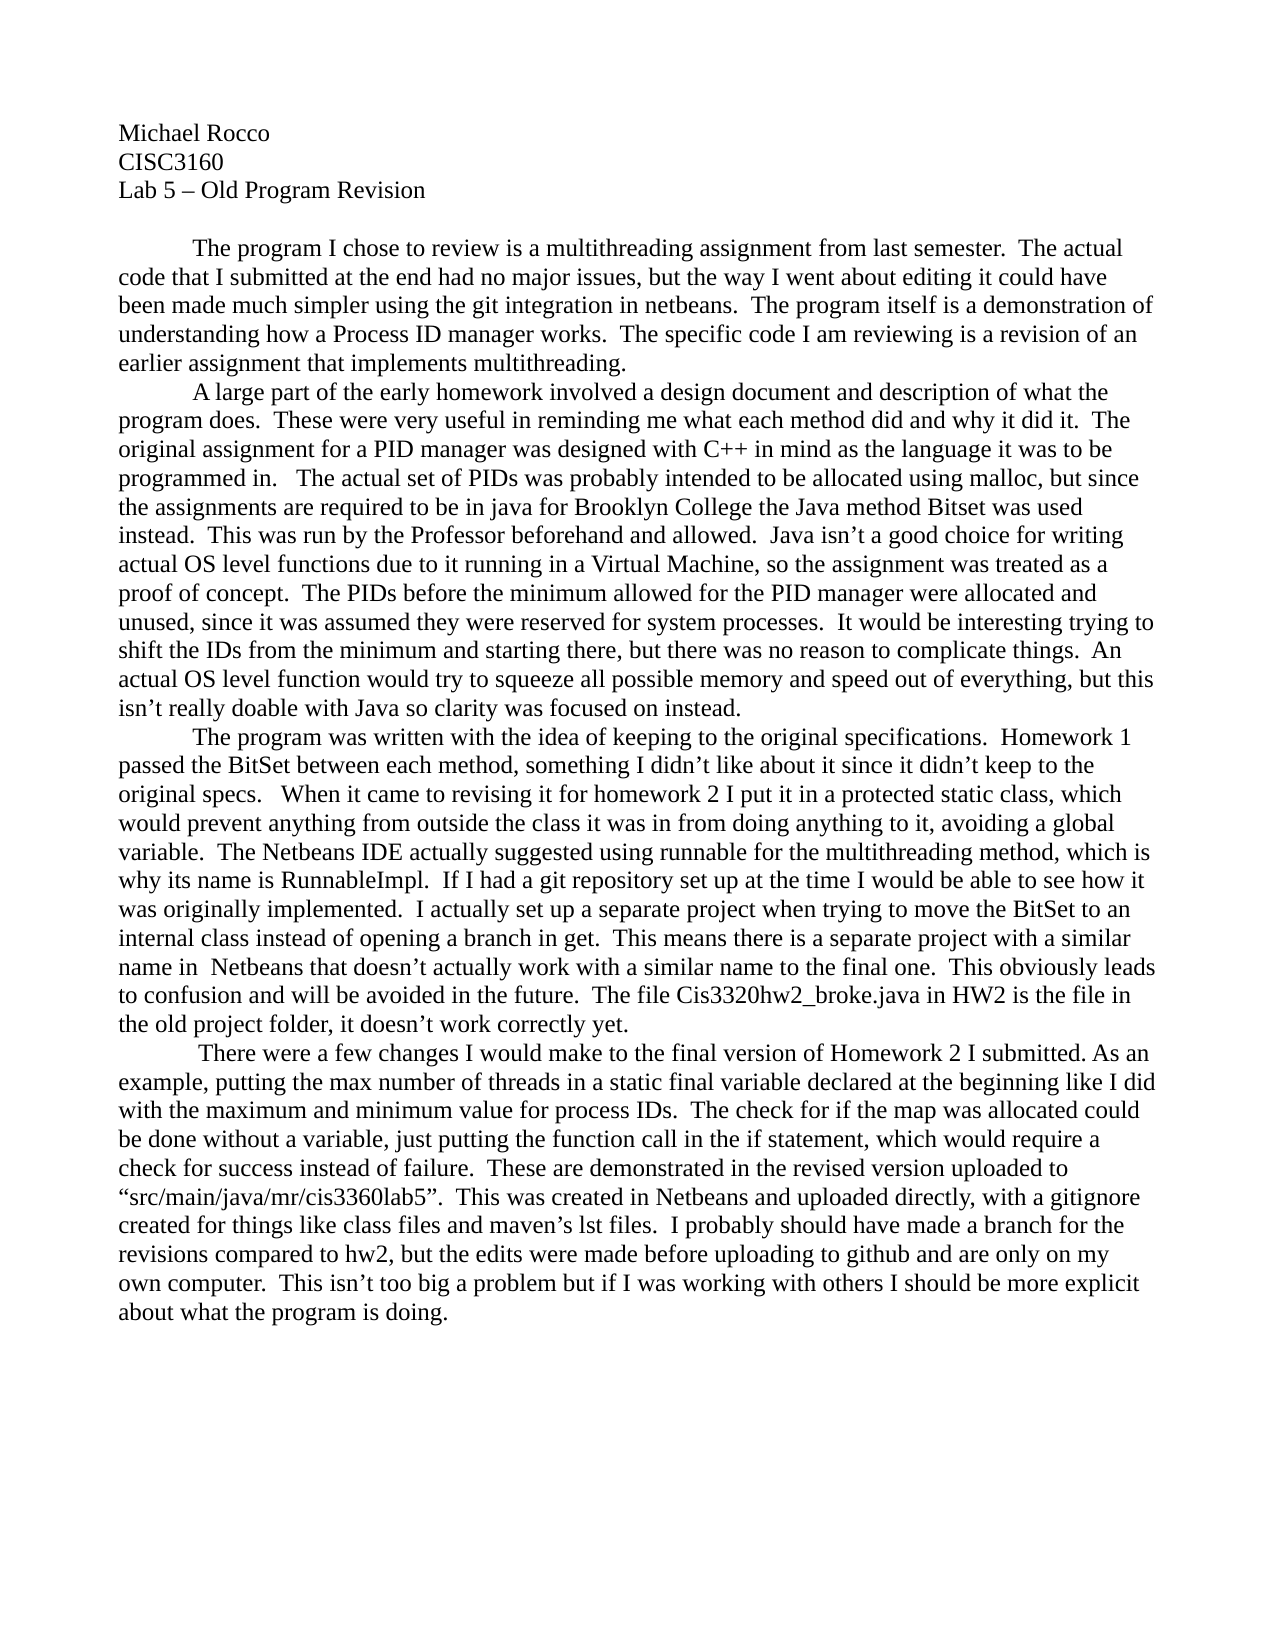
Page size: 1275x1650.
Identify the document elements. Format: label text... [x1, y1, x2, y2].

text A large part of the early homework involved a design document and description of what the program does. These were very useful in reminding me what each method did and why it did it. The original assignment for a PID manager was designed with C++ in mind as the language it was to be programmed in. The actual set of PIDs was probably intended to be allocated using malloc, but since the assignments are required to be in java for Brooklyn College the Java method Bitset was used instead. This was run by the Professor beforehand and allowed. Java isn’t a good choice for writing actual OS level functions due to it running in a Virtual Machine, so the assignment was treated as a proof of concept. The PIDs before the minimum allowed for the PID manager were allocated and unused, since it was assumed they were reserved for system processes. It would be interesting trying to shift the IDs from the minimum and starting there, but there was no reason to complicate things. An actual OS level function would try to squeeze all possible memory and speed out of everything, but this isn’t really doable with Java so clarity was focused on instead. [118, 377, 1157, 722]
text There were a few changes I would make to the final version of Homework 2 I submitted. As an example, putting the max number of threads in a static final variable declared at the beginning like I did with the maximum and minimum value for process IDs. The check for if the map was allocated could be done without a variable, just putting the function call in the if statement, which would require a check for success instead of failure. These are demonstrated in the revised version uploaded to “src/main/java/mr/cis3360lab5”. This was created in Netbeans and uploaded directly, with a gitignore created for things like class files and maven’s lst files. I probably should have made a branch for the revisions compared to hw2, but the edits were made before uploading to github and are only on my own computer. This isn’t too big a problem but if I was working with others I should be more explicit about what the program is doing. [118, 1038, 1157, 1326]
text Lab 5 – Old Program Revision [118, 176, 1157, 204]
text CISC3160 [118, 147, 1157, 176]
text The program was written with the idea of keeping to the original specifications. Homework 1 passed the BitSet between each method, something I didn’t like about it since it didn’t keep to the original specs. When it came to revising it for homework 2 I put it in a protected static class, which would prevent anything from outside the class it was in from doing anything to it, avoiding a global variable. The Netbeans IDE actually suggested using runnable for the multithreading method, which is why its name is RunnableImpl. If I had a git repository set up at the time I would be able to see how it was originally implemented. I actually set up a separate project when trying to move the BitSet to an internal class instead of opening a branch in get. This means there is a separate project with a similar name in Netbeans that doesn’t actually work with a similar name to the final one. This obviously leads to confusion and will be avoided in the future. The file Cis3320hw2_broke.java in HW2 is the file in the old project folder, it doesn’t work correctly yet. [118, 722, 1157, 1038]
text Michael Rocco [118, 118, 1157, 147]
text The program I chose to review is a multithreading assignment from last semester. The actual code that I submitted at the end had no major issues, but the way I went about editing it could have been made much simpler using the git integration in netbeans. The program itself is a demonstration of understanding how a Process ID manager works. The specific code I am reviewing is a revision of an earlier assignment that implements multithreading. [118, 233, 1157, 377]
